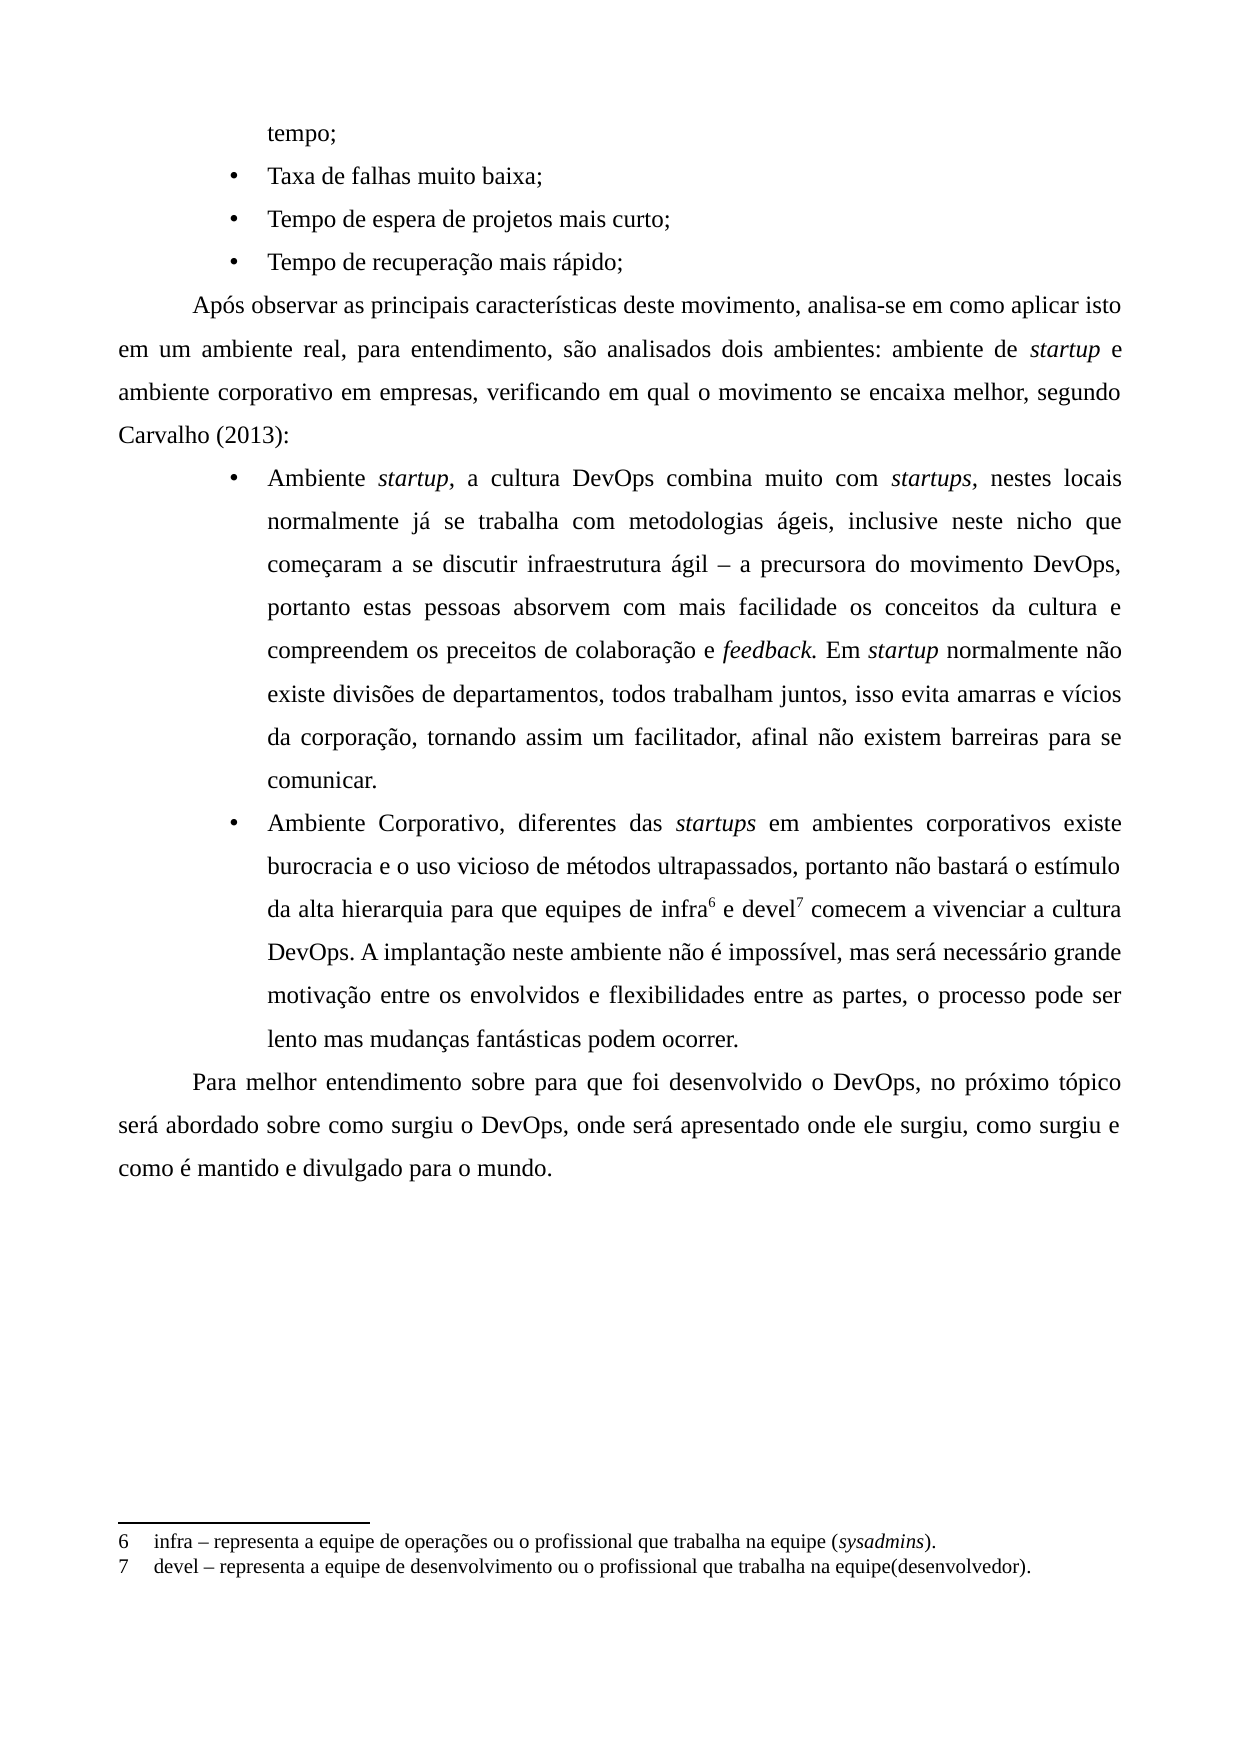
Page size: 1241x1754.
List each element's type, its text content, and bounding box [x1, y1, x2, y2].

list Ambiente Corporativo, diferentes das startups em ambientes corporativos existe burocracia e o uso vicioso de métodos ultrapassados, portanto não bastará o estímulo da alta hierarquia para que equipes de infra e devel comecem a vivenciar a cultura DevOps. A implantação neste ambiente não é impossível, mas será necessário grande motivação entre os envolvidos e flexibilidades entre as partes, o processo pode ser lento mas mudanças fantásticas podem ocorrer. [229, 808, 1122, 1052]
list devel – representa a equipe de desenvolvimento ou o profissional que trabalha na equipe(desenvolvedor). [118, 1553, 1122, 1578]
list Ambiente startup, a cultura DevOps combina muito com startups, nestes locais normalmente já se trabalha com metodologias ágeis, inclusive neste nicho que começaram a se discutir infraestrutura ágil – a precursora do movimento DevOps, portanto estas pessoas absorvem com mais facilidade os conceitos da cultura e compreendem os preceitos de colaboração e feedback. Em startup normalmente não existe divisões de departamentos, todos trabalham juntos, isso evita amarras e vícios da corporação, tornando assim um facilitador, afinal não existem barreiras para se comunicar. [229, 463, 1122, 794]
list infra – representa a equipe de operações ou o profissional que trabalha na equipe (sysadmins). [118, 1529, 1122, 1553]
list Tempo de recuperação mais rápido; [229, 247, 1122, 276]
list Taxa de falhas muito baixa; [229, 161, 1122, 190]
text Para melhor entendimento sobre para que foi desenvolvido o DevOps, no próximo tópico será abordado sobre como surgiu o DevOps, onde será apresentado onde ele surgiu, como surgiu e como é mantido e divulgado para o mundo. [118, 1067, 1122, 1182]
text Após observar as principais características deste movimento, analisa-se em como aplicar isto em um ambiente real, para entendimento, são analisados dois ambientes: ambiente de startup e ambiente corporativo em empresas, verificando em qual o movimento se encaixa melhor, segundo Carvalho (2013): [118, 291, 1122, 449]
list Tempo de espera de projetos mais curto; [229, 204, 1122, 233]
list tempo; [229, 118, 1122, 147]
